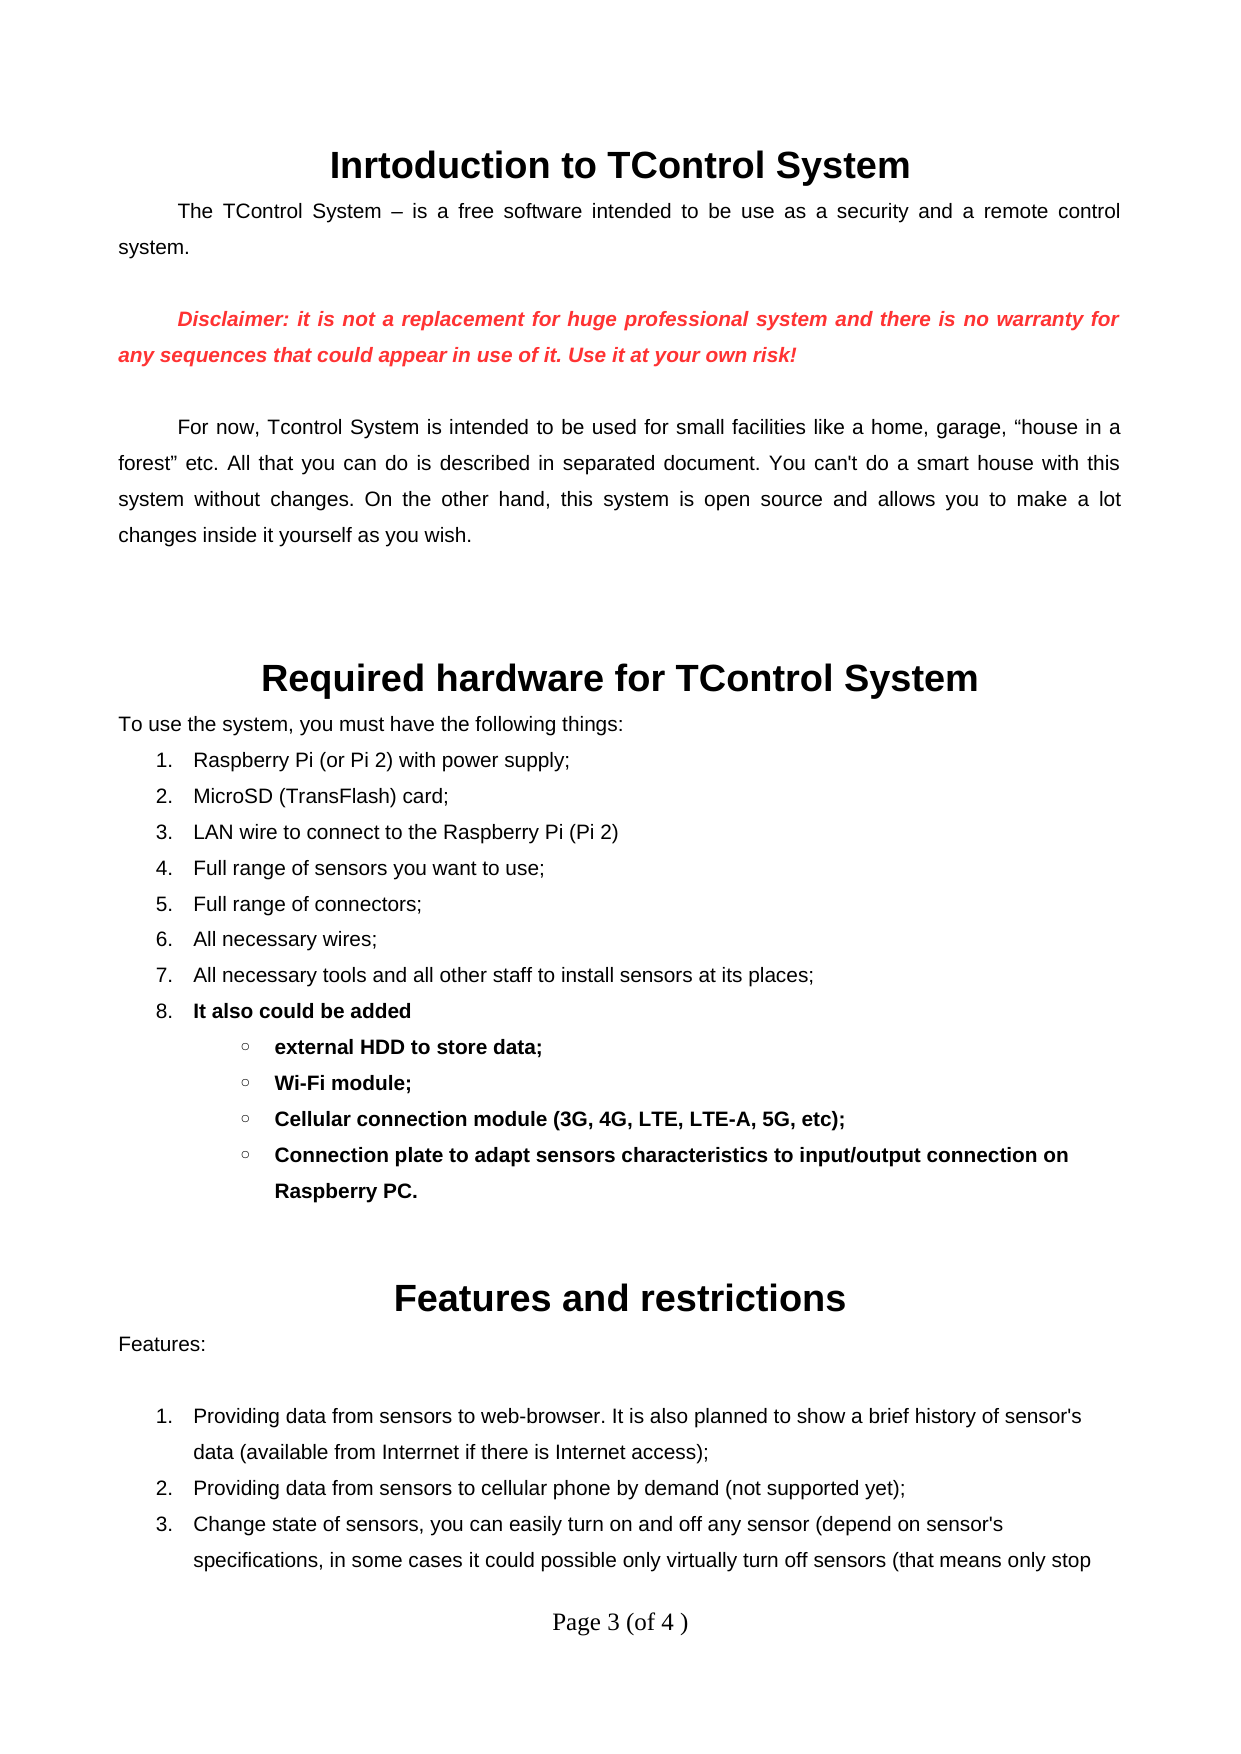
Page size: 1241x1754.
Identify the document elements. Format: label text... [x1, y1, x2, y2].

list Full range of sensors you want to use; [156, 855, 1122, 879]
list Cellular connection module (3G, 4G, LTE, LTE-A, 5G, etc); [237, 1107, 1122, 1131]
list All necessary wires; [156, 927, 1122, 951]
subtitle Features and restrictions [118, 1276, 1122, 1320]
list Raspberry Pi (or Pi 2) with power supply; [156, 748, 1122, 772]
list Connection plate to adapt sensors characteristics to input/output connection on Raspberry PC. [237, 1143, 1122, 1203]
text Features: [118, 1332, 1122, 1356]
subtitle Inrtoduction to TControl System [118, 143, 1122, 187]
list external HDD to store data; [237, 1035, 1122, 1059]
text Disclaimer: it is not a replacement for huge professional system and there is no warranty for any sequences that could appear in use of it. Use it at your own risk! [118, 307, 1122, 367]
text For now, Tcontrol System is intended to be used for small facilities like a home, garage, “house in a forest” etc. All that you can do is described in separated document. You can't do a smart house with this system without changes. On the other hand, this system is open source and allows you to make a lot changes inside it yourself as you wish. [118, 415, 1122, 547]
list Wi-Fi module; [237, 1071, 1122, 1095]
list MicroSD (TransFlash) card; [156, 783, 1122, 807]
list LAN wire to connect to the Raspberry Pi (Pi 2) [156, 819, 1122, 843]
list All necessary tools and all other staff to install sensors at its places; [156, 963, 1122, 987]
text To use the system, you must have the following things: [118, 712, 1122, 736]
list Change state of sensors, you can easily turn on and off any sensor (depend on sensor's specifications, in some cases it could possible only virtually turn off sensors (that means only stop [156, 1512, 1122, 1572]
list Providing data from sensors to cellular phone by demand (not supported yet); [156, 1476, 1122, 1500]
list It also could be added [156, 999, 1122, 1023]
list Full range of connectors; [156, 891, 1122, 915]
subtitle Required hardware for TControl System [118, 656, 1122, 699]
text The TControl System – is a free software intended to be use as a security and a remote control system. [118, 199, 1122, 259]
list Providing data from sensors to web-browser. It is also planned to show a brief history of sensor's data (available from Interrnet if there is Internet access); [156, 1404, 1122, 1464]
